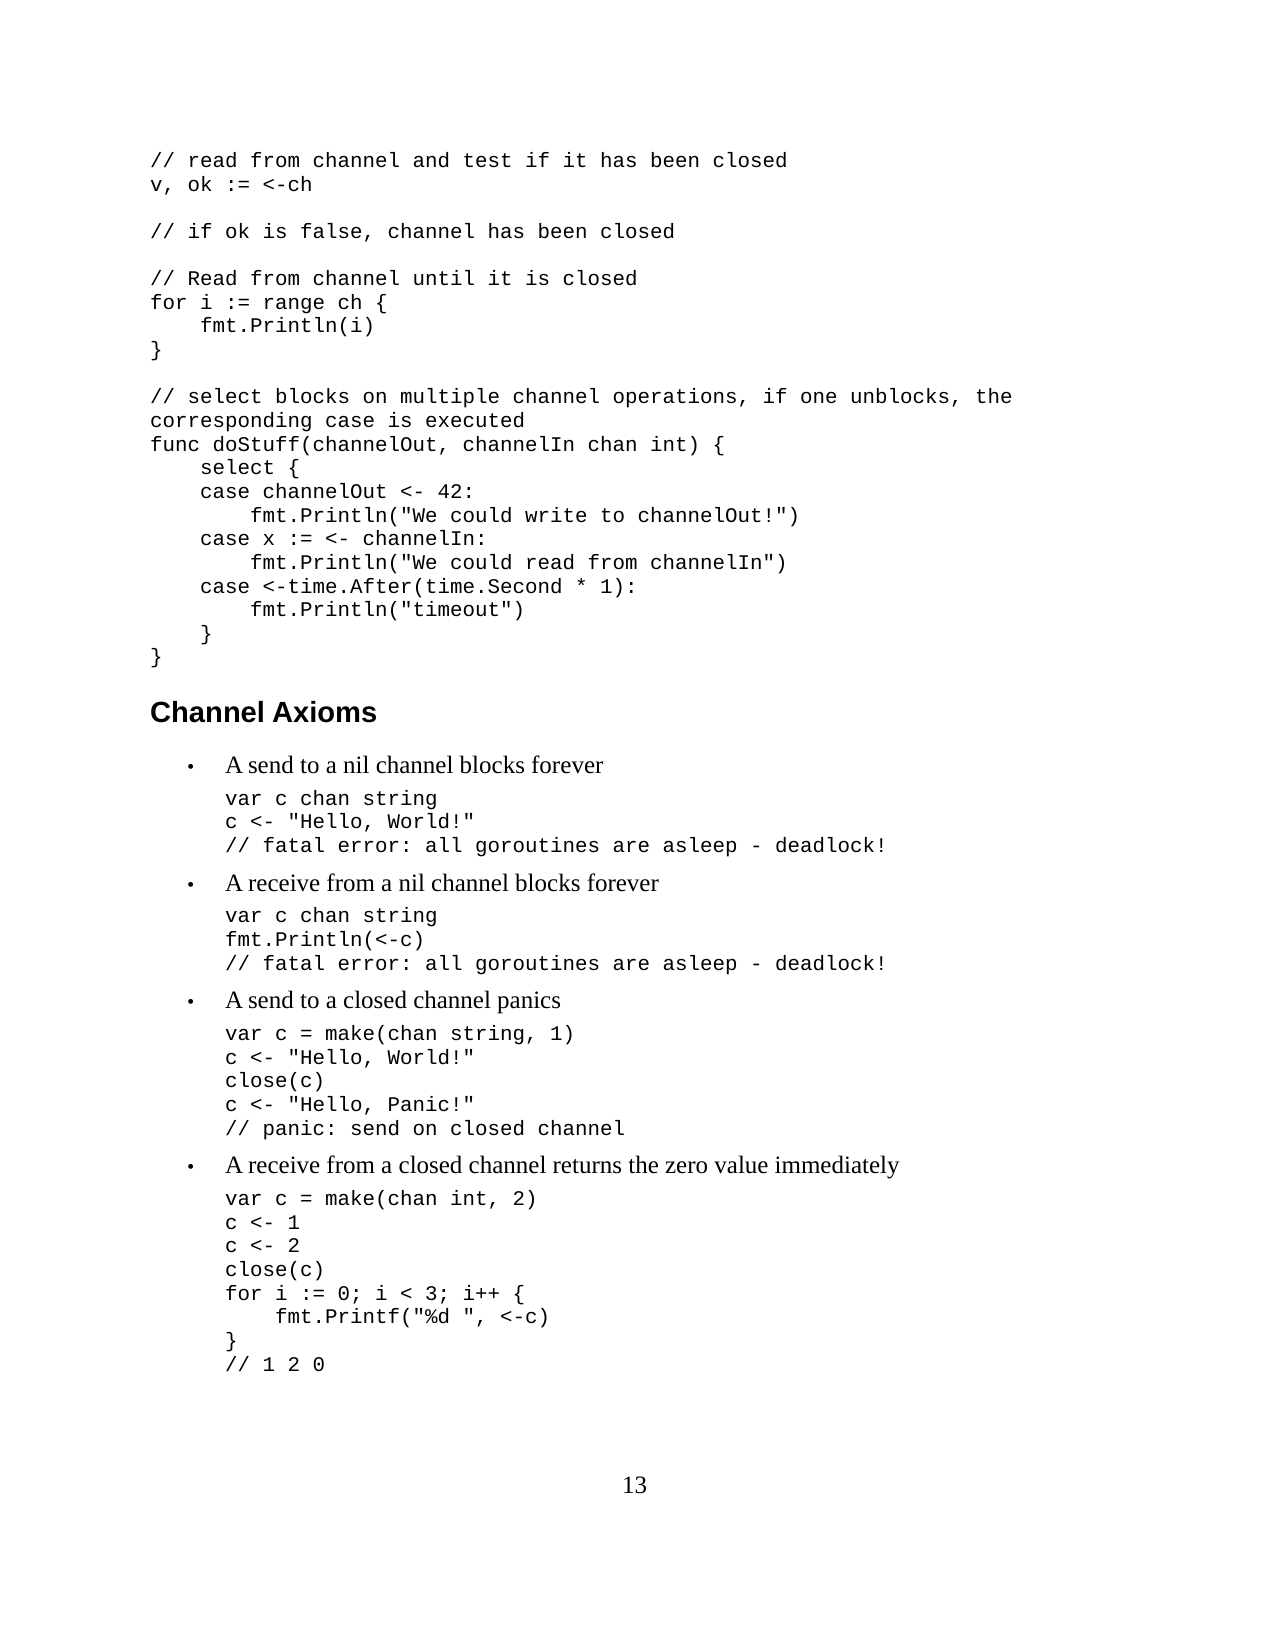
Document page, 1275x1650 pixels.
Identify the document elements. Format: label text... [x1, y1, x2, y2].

text // if ok is false, channel has been closed [150, 221, 1125, 244]
text case channelOut <- 42: [150, 481, 1125, 505]
text // Read from channel until it is closed [150, 268, 1125, 292]
text fmt.Println("We could write to channelOut!") [150, 505, 1125, 528]
text case <-time.After(time.Second * 1): [150, 576, 1125, 599]
text func doStuff(channelOut, channelIn chan int) { [150, 434, 1125, 457]
list var c = make(chan string, 1) [187, 1023, 1125, 1047]
list var c = make(chan int, 2) [187, 1188, 1125, 1212]
list A send to a nil channel blocks forever [187, 750, 1125, 779]
list close(c) [187, 1070, 1125, 1094]
list // panic: send on closed channel [187, 1118, 1125, 1141]
list } [187, 1330, 1125, 1353]
subtitle Channel Axioms [150, 695, 1125, 729]
list c <- 2 [187, 1235, 1125, 1259]
text v, ok := <-ch [150, 174, 1125, 197]
list fmt.Println(<-c) [187, 929, 1125, 953]
text // select blocks on multiple channel operations, if one unblocks, the corresponding case is executed [150, 386, 1125, 434]
list var c chan string [187, 906, 1125, 929]
list c <- "Hello, World!" [187, 1047, 1125, 1070]
text case x := <- channelIn: [150, 528, 1125, 552]
list A receive from a closed channel returns the zero value immediately [187, 1150, 1125, 1179]
text for i := range ch { [150, 292, 1125, 316]
text fmt.Println("We could read from channelIn") [150, 552, 1125, 576]
list // fatal error: all goroutines are asleep - deadlock! [187, 953, 1125, 976]
text } [150, 623, 1125, 647]
list c <- "Hello, Panic!" [187, 1094, 1125, 1118]
list // 1 2 0 [187, 1353, 1125, 1377]
list A receive from a nil channel blocks forever [187, 868, 1125, 897]
text } [150, 339, 1125, 363]
list close(c) [187, 1259, 1125, 1283]
list for i := 0; i < 3; i++ { [187, 1283, 1125, 1306]
list // fatal error: all goroutines are asleep - deadlock! [187, 835, 1125, 859]
text select { [150, 457, 1125, 481]
text fmt.Println("timeout") [150, 599, 1125, 623]
list A send to a closed channel panics [187, 985, 1125, 1014]
text // read from channel and test if it has been closed [150, 150, 1125, 174]
list var c chan string [187, 788, 1125, 812]
text } [150, 647, 1125, 670]
list fmt.Printf("%d ", <-c) [187, 1306, 1125, 1330]
list c <- "Hello, World!" [187, 812, 1125, 835]
text fmt.Println(i) [150, 316, 1125, 339]
list c <- 1 [187, 1212, 1125, 1235]
